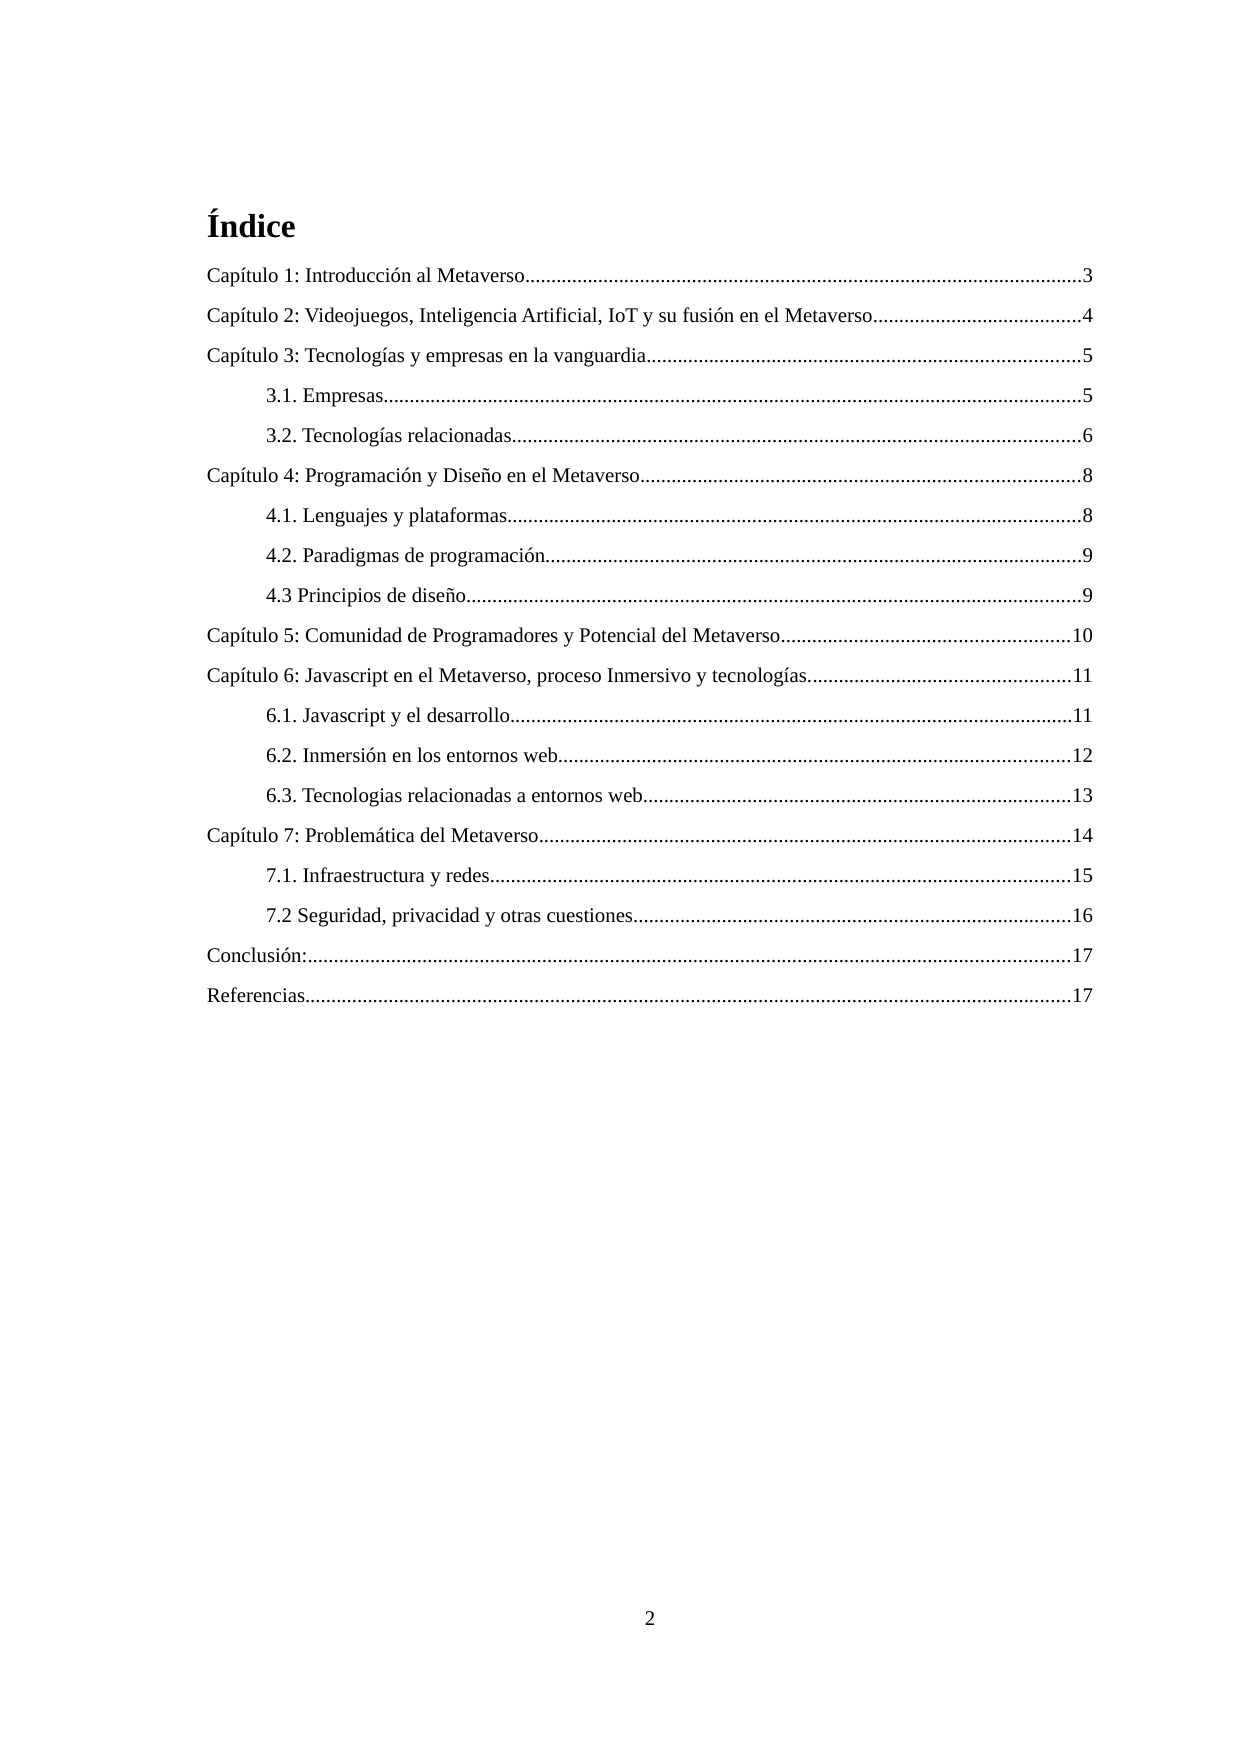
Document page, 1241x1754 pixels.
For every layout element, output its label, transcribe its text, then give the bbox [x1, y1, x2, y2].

text Capítulo 7: Problemática del Metaverso 14 [207, 823, 1093, 847]
text 3.2. Tecnologías relacionadas 6 [266, 423, 1093, 447]
subtitle Índice [207, 207, 1093, 245]
text 3.1. Empresas 5 [266, 383, 1093, 407]
text 6.2. Inmersión en los entornos web 12 [266, 743, 1093, 767]
text Capítulo 1: Introducción al Metaverso 3 [207, 263, 1093, 287]
text Capítulo 6: Javascript en el Metaverso, proceso Inmersivo y tecnologías. 11 [207, 663, 1093, 687]
text 6.1. Javascript y el desarrollo 11 [266, 703, 1093, 727]
text Capítulo 3: Tecnologías y empresas en la vanguardia 5 [207, 343, 1093, 367]
text Capítulo 5: Comunidad de Programadores y Potencial del Metaverso 10 [207, 623, 1093, 647]
text 4.3 Principios de diseño 9 [266, 583, 1093, 607]
text Capítulo 2: Videojuegos, Inteligencia Artificial, IoT y su fusión en el Metaverso 4 [207, 303, 1093, 327]
text Capítulo 4: Programación y Diseño en el Metaverso 8 [207, 463, 1093, 487]
text 6.3. Tecnologias relacionadas a entornos web 13 [266, 783, 1093, 807]
text 7.1. Infraestructura y redes 15 [266, 863, 1093, 887]
text 7.2 Seguridad, privacidad y otras cuestiones 16 [266, 903, 1093, 927]
text Referencias. 17 [207, 983, 1093, 1007]
text 4.2. Paradigmas de programación 9 [266, 543, 1093, 567]
text Conclusión: 17 [207, 943, 1093, 967]
text 4.1. Lenguajes y plataformas 8 [266, 503, 1093, 527]
